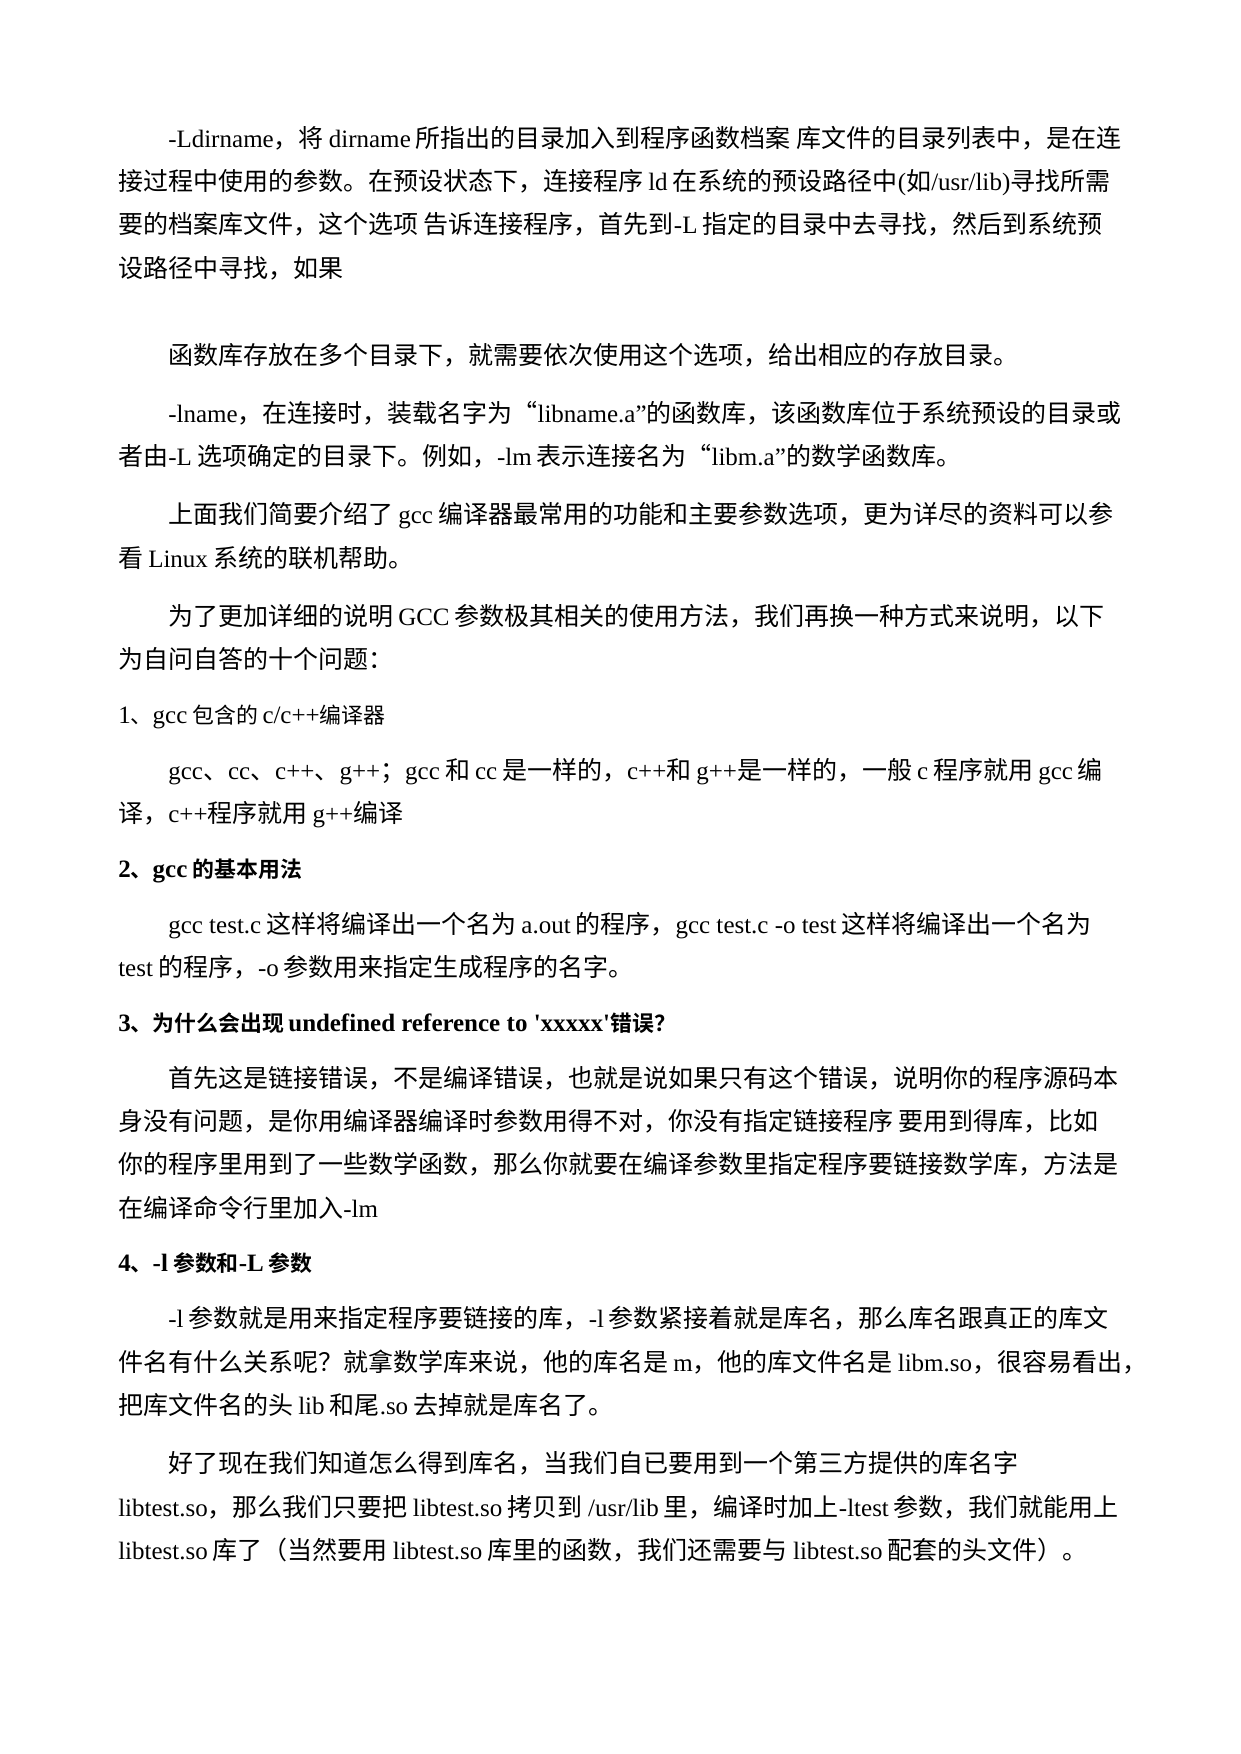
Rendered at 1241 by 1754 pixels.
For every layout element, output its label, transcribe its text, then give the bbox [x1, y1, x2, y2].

text gcc test.c这样将编译出一个名为a.out的程序，gcc test.c -o test这样将编译出一个名为test的程序，-o参数用来指定生成程序的名字。 [118, 904, 1122, 984]
text 4、-l参数和-L参数 [118, 1246, 1122, 1278]
text 首先这是链接错误，不是编译错误，也就是说如果只有这个错误，说明你的程序源码本身没有问题，是你用编译器编译时参数用得不对，你没有指定链接程序 要用到得库，比如你的程序里用到了一些数学函数，那么你就要在编译参数里指定程序要链接数学库，方法是在编译命令行里加入-lm [118, 1058, 1122, 1224]
text 2、gcc的基本用法 [118, 852, 1122, 883]
text -Ldirname，将dirname所指出的目录加入到程序函数档案 库文件的目录列表中，是在连接过程中使用的参数。在预设状态下，连接程序ld在系统的预设路径中(如/usr/lib)寻找所需要的档案库文件，这个选项 告诉连接程序，首先到-L指定的目录中去寻找，然后到系统预设路径中寻找，如果 [118, 118, 1122, 285]
text 为了更加详细的说明GCC参数极其相关的使用方法，我们再换一种方式来说明，以下为自问自答的十个问题： [118, 596, 1122, 676]
text -lname，在连接时，装载名字为“libname.a”的函数库，该函数库位于系统预设的目录或者由-L选项确定的目录下。例如，-lm表示连接名为“libm.a”的数学函数库。 [118, 393, 1122, 473]
text gcc、cc、c++、g++；gcc和cc是一样的，c++和g++是一样的，一般c程序就用gcc编译，c++程序就用g++编译 [118, 750, 1122, 830]
text 好了现在我们知道怎么得到库名，当我们自已要用到一个第三方提供的库名字libtest.so，那么我们只要把libtest.so拷贝到 /usr/lib里，编译时加上-ltest参数，我们就能用上libtest.so库了（当然要用libtest.so库里的函数，我们还需要与 libtest.so配套的头文件）。 [118, 1444, 1122, 1567]
text -l参数就是用来指定程序要链接的库，-l参数紧接着就是库名，那么库名跟真正的库文件名有什么关系呢？就拿数学库来说，他的库名是m，他的库文件名是libm.so，很容易看出，把库文件名的头lib和尾.so去掉就是库名了。 [118, 1299, 1122, 1422]
text 3、为什么会出现undefined reference to 'xxxxx'错误？ [118, 1006, 1122, 1037]
text 上面我们简要介绍了gcc编译器最常用的功能和主要参数选项，更为详尽的资料可以参看Linux系统的联机帮助。 [118, 495, 1122, 574]
text 1、gcc包含的c/c++编译器 [118, 698, 1122, 729]
text 函数库存放在多个目录下，就需要依次使用这个选项，给出相应的存放目录。 [118, 335, 1122, 371]
